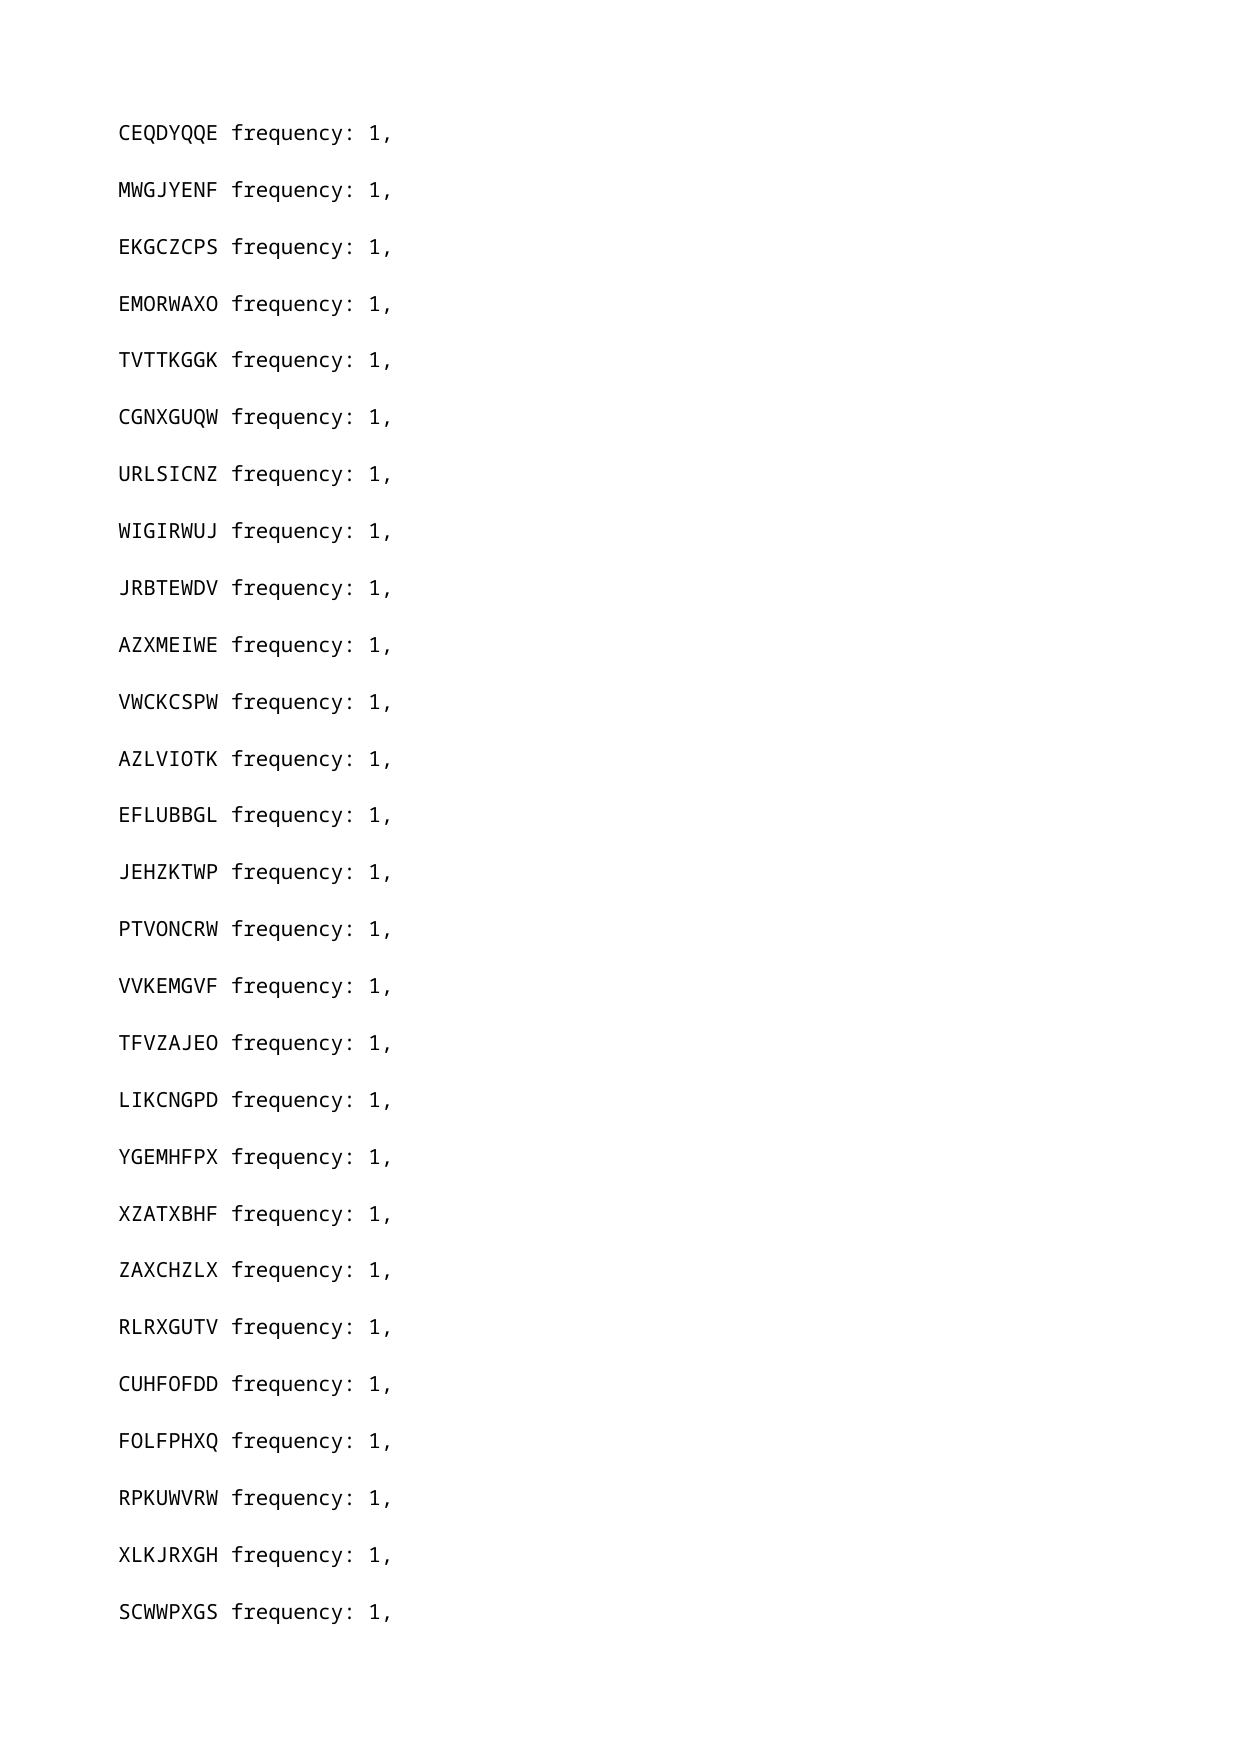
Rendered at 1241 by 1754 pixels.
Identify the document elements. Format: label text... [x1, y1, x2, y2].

text CUHFOFDD frequency: 1, [118, 1369, 1122, 1398]
text YGEMHFPX frequency: 1, [118, 1142, 1122, 1170]
text JEHZKTWP frequency: 1, [118, 857, 1122, 886]
text VWCKCSPW frequency: 1, [118, 687, 1122, 715]
text RLRXGUTV frequency: 1, [118, 1312, 1122, 1341]
text AZLVIOTK frequency: 1, [118, 744, 1122, 772]
text CGNXGUQW frequency: 1, [118, 402, 1122, 431]
text AZXMEIWE frequency: 1, [118, 630, 1122, 658]
text XLKJRXGH frequency: 1, [118, 1540, 1122, 1568]
text XZATXBHF frequency: 1, [118, 1199, 1122, 1227]
text JRBTEWDV frequency: 1, [118, 573, 1122, 602]
text EMORWAXO frequency: 1, [118, 289, 1122, 317]
text MWGJYENF frequency: 1, [118, 175, 1122, 203]
text WIGIRWUJ frequency: 1, [118, 516, 1122, 545]
text EKGCZCPS frequency: 1, [118, 232, 1122, 260]
text VVKEMGVF frequency: 1, [118, 971, 1122, 1000]
text SCWWPXGS frequency: 1, [118, 1597, 1122, 1625]
text EFLUBBGL frequency: 1, [118, 801, 1122, 829]
text FOLFPHXQ frequency: 1, [118, 1426, 1122, 1455]
text RPKUWVRW frequency: 1, [118, 1483, 1122, 1512]
text LIKCNGPD frequency: 1, [118, 1085, 1122, 1113]
text CEQDYQQE frequency: 1, [118, 118, 1122, 147]
text ZAXCHZLX frequency: 1, [118, 1256, 1122, 1284]
text URLSICNZ frequency: 1, [118, 459, 1122, 488]
text TVTTKGGK frequency: 1, [118, 346, 1122, 374]
text TFVZAJEO frequency: 1, [118, 1028, 1122, 1057]
text PTVONCRW frequency: 1, [118, 914, 1122, 943]
